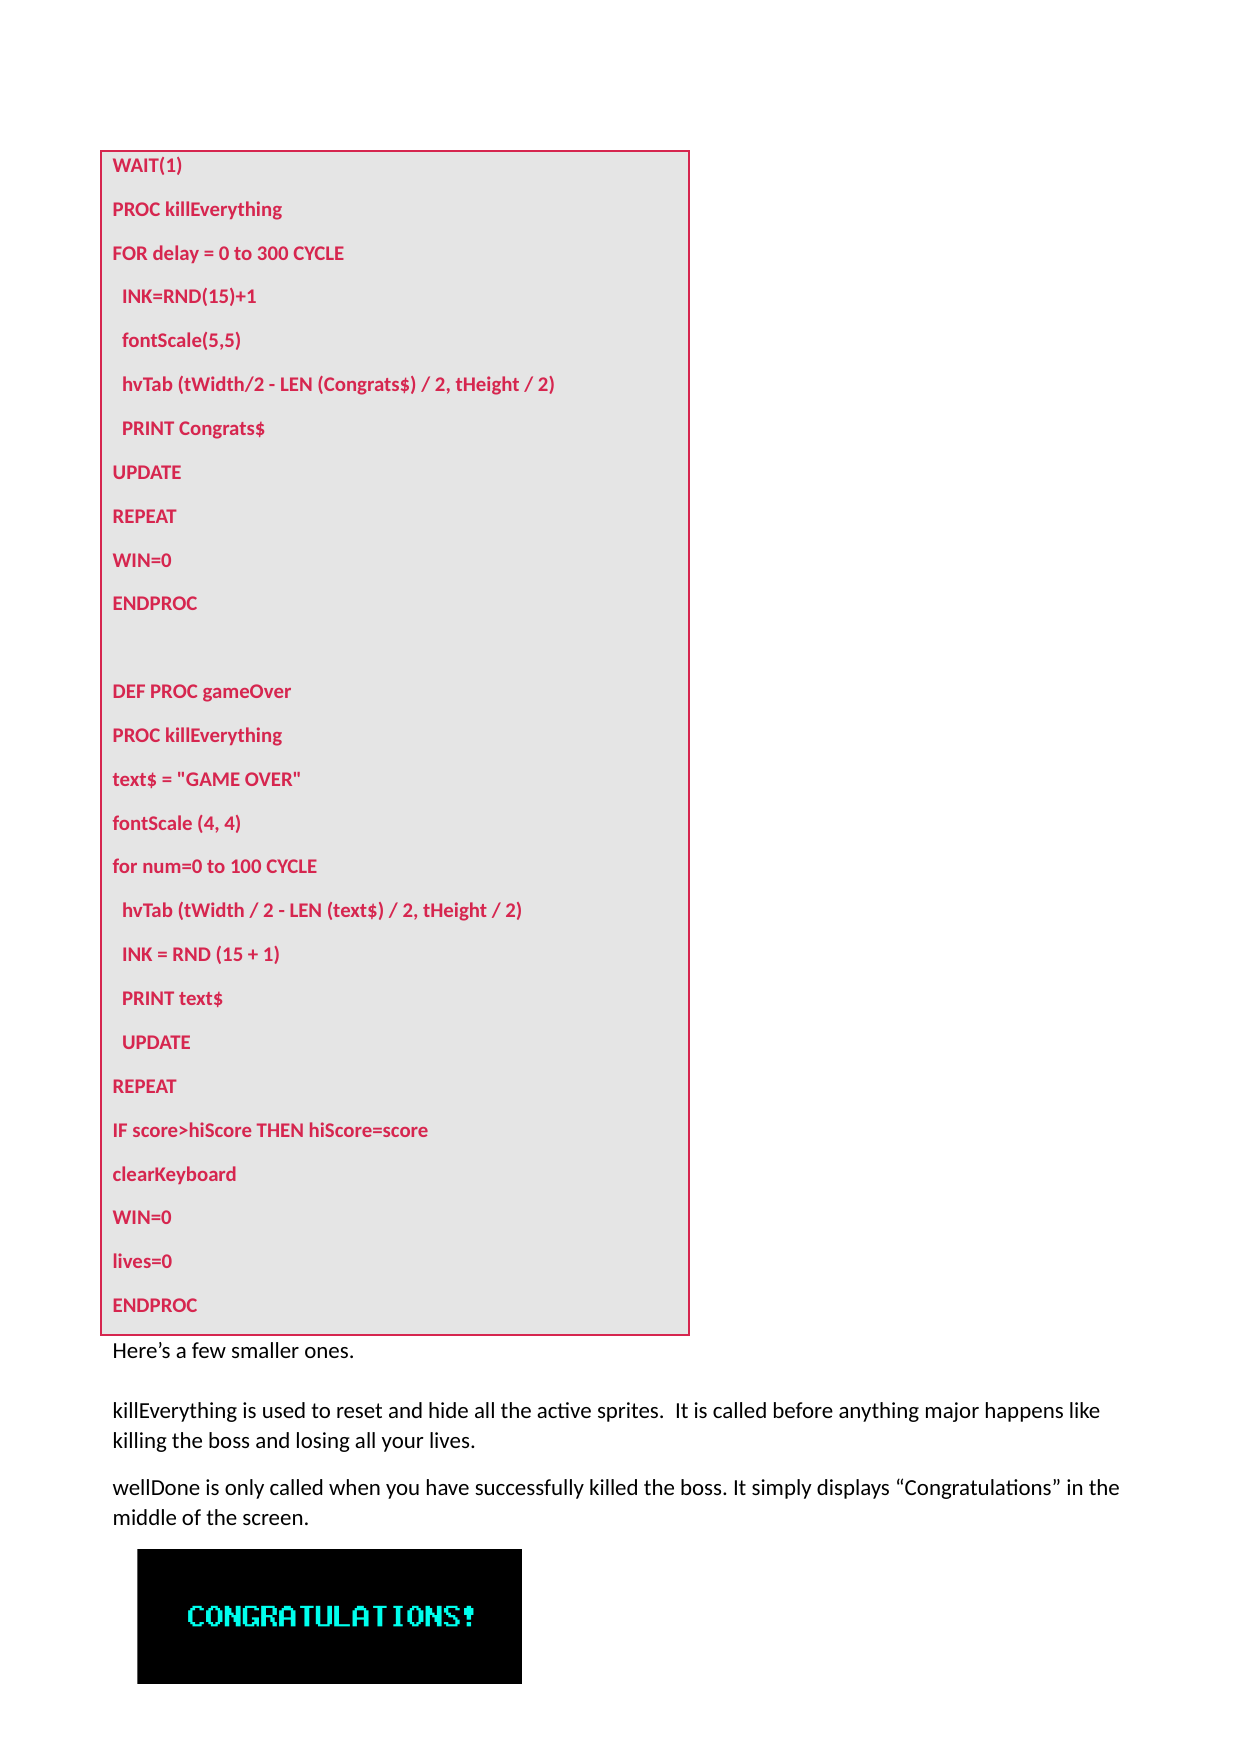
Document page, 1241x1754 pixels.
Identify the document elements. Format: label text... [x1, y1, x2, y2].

text wellDone is only called when you have successfully killed the boss. It simply displays “Congratulations” in the middle of the screen. [112, 1473, 1128, 1531]
picture [137, 1549, 522, 1684]
text Here’s a few smaller ones. killEverything is used to reset and hide all the active sprites. It is called before anything major happens like killing the boss and losing all your lives. [112, 1336, 1128, 1454]
table_cell WAIT(1) PROC killEverything FOR delay = 0 to 300 CYCLE INK=RND(15)+1 fontScale(5,5) hvTab (tWidth/2 - LEN (Congrats$) / 2, tHeight / 2) PRINT Congrats$ UPDATE REPEAT WIN=0 ENDPROC DEF PROC gameOver PROC killEverything text$ = "GAME OVER" fontScale (4, 4) for num=0 to 100 CYCLE hvTab (tWidth / 2 - LEN (text$) / 2, tHeight / 2) INK = RND (15 + 1) PRINT text$ UPDATE REPEAT IF score>hiScore THEN hiScore=score clearKeyboard WIN=0 lives=0 ENDPROC [102, 152, 688, 1334]
